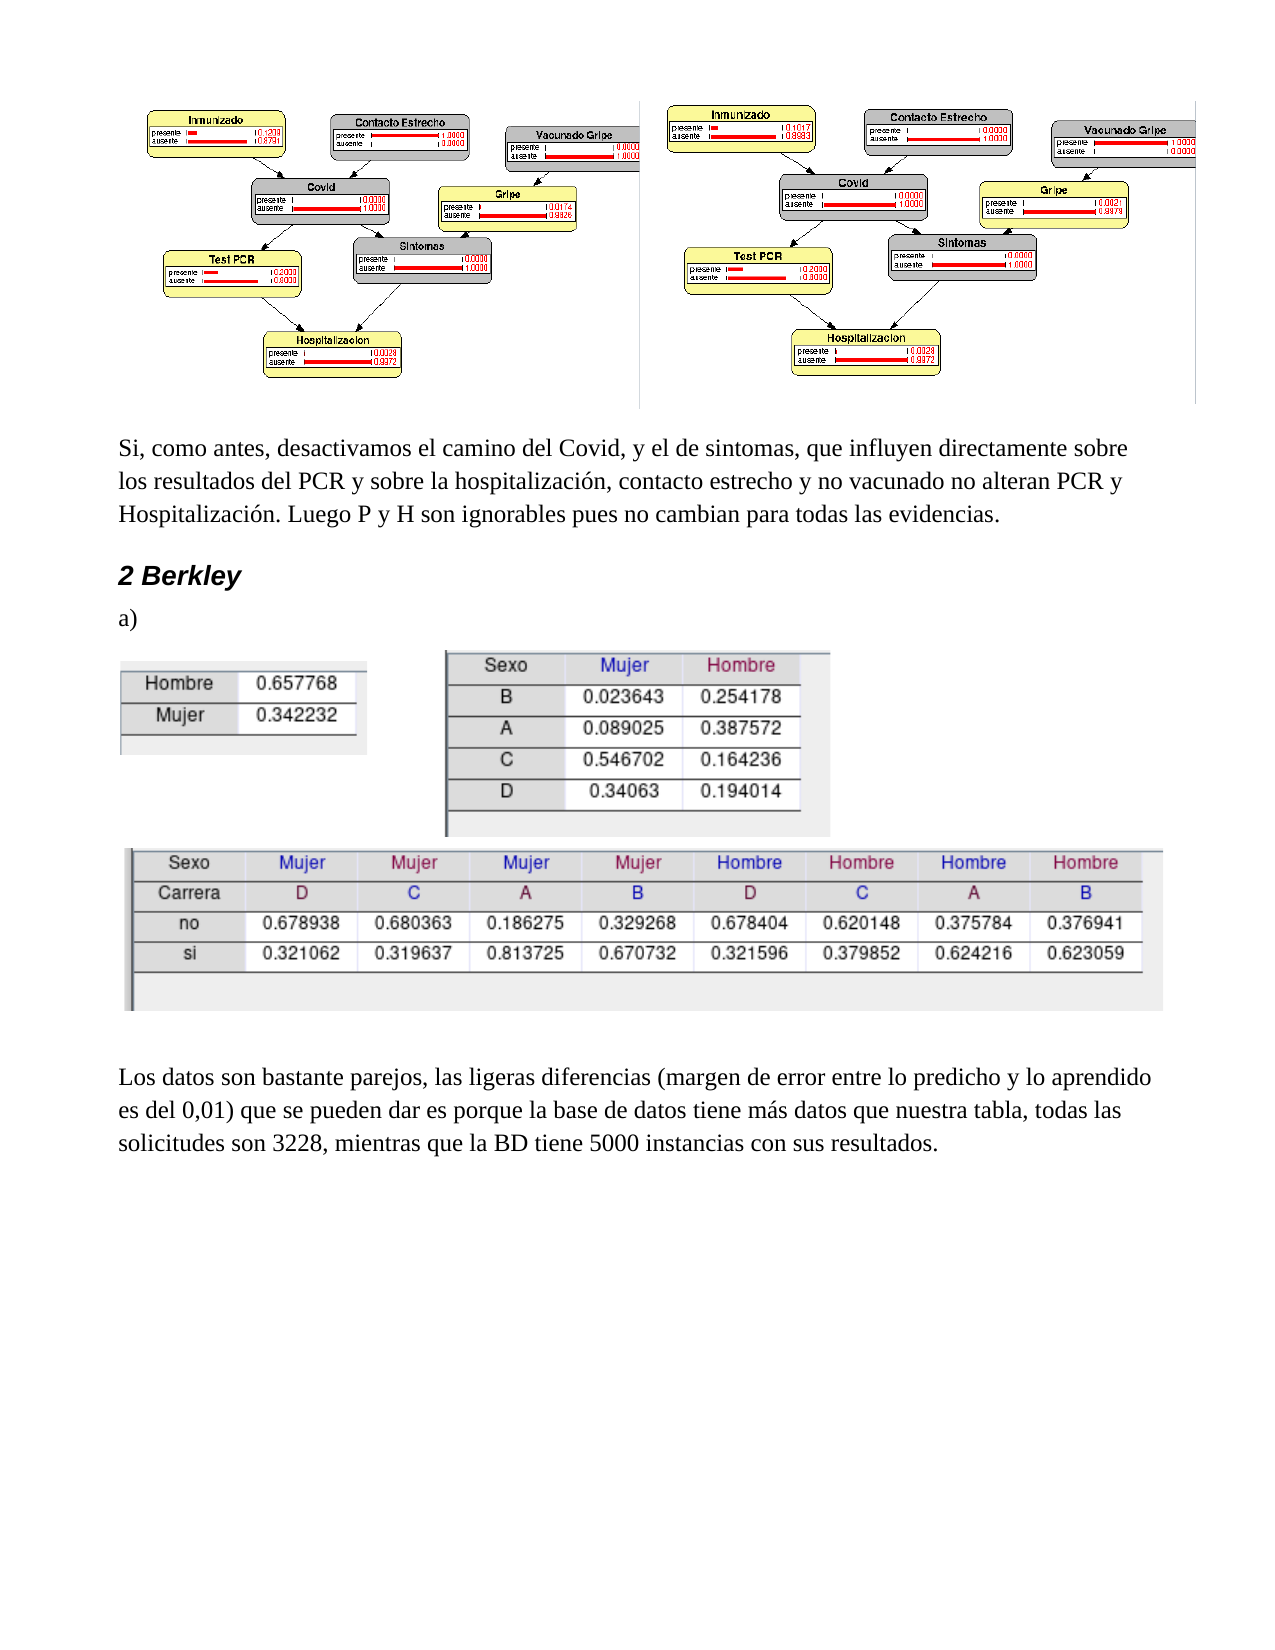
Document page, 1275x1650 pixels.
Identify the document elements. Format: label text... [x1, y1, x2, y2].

text Si, como antes, desactivamos el camino del Covid, y el de sintomas, que influyen directamente sobre los resultados del PCR y sobre la hospitalización, contacto estrecho y no vacunado no alteran PCR y Hospitalización. Luego P y H son ignorables pues no cambian para todas las evidencias. [118, 166, 1157, 528]
picture [123, 101, 640, 409]
picture [650, 101, 1196, 404]
picture [120, 661, 368, 755]
picture [124, 848, 1164, 1011]
text Los datos son bastante parejos, las ligeras diferencias (margen de error entre lo predicho y lo aprendido es del 0,01) que se pueden dar es porque la base de datos tiene más datos que nuestra tabla, todas las solicitudes son 3228, mientras que la BD tiene 5000 instancias con sus resultados. [118, 1062, 1157, 1157]
picture [444, 650, 831, 837]
text a) [118, 603, 1157, 632]
subtitle 2 Berkley [118, 559, 1157, 591]
